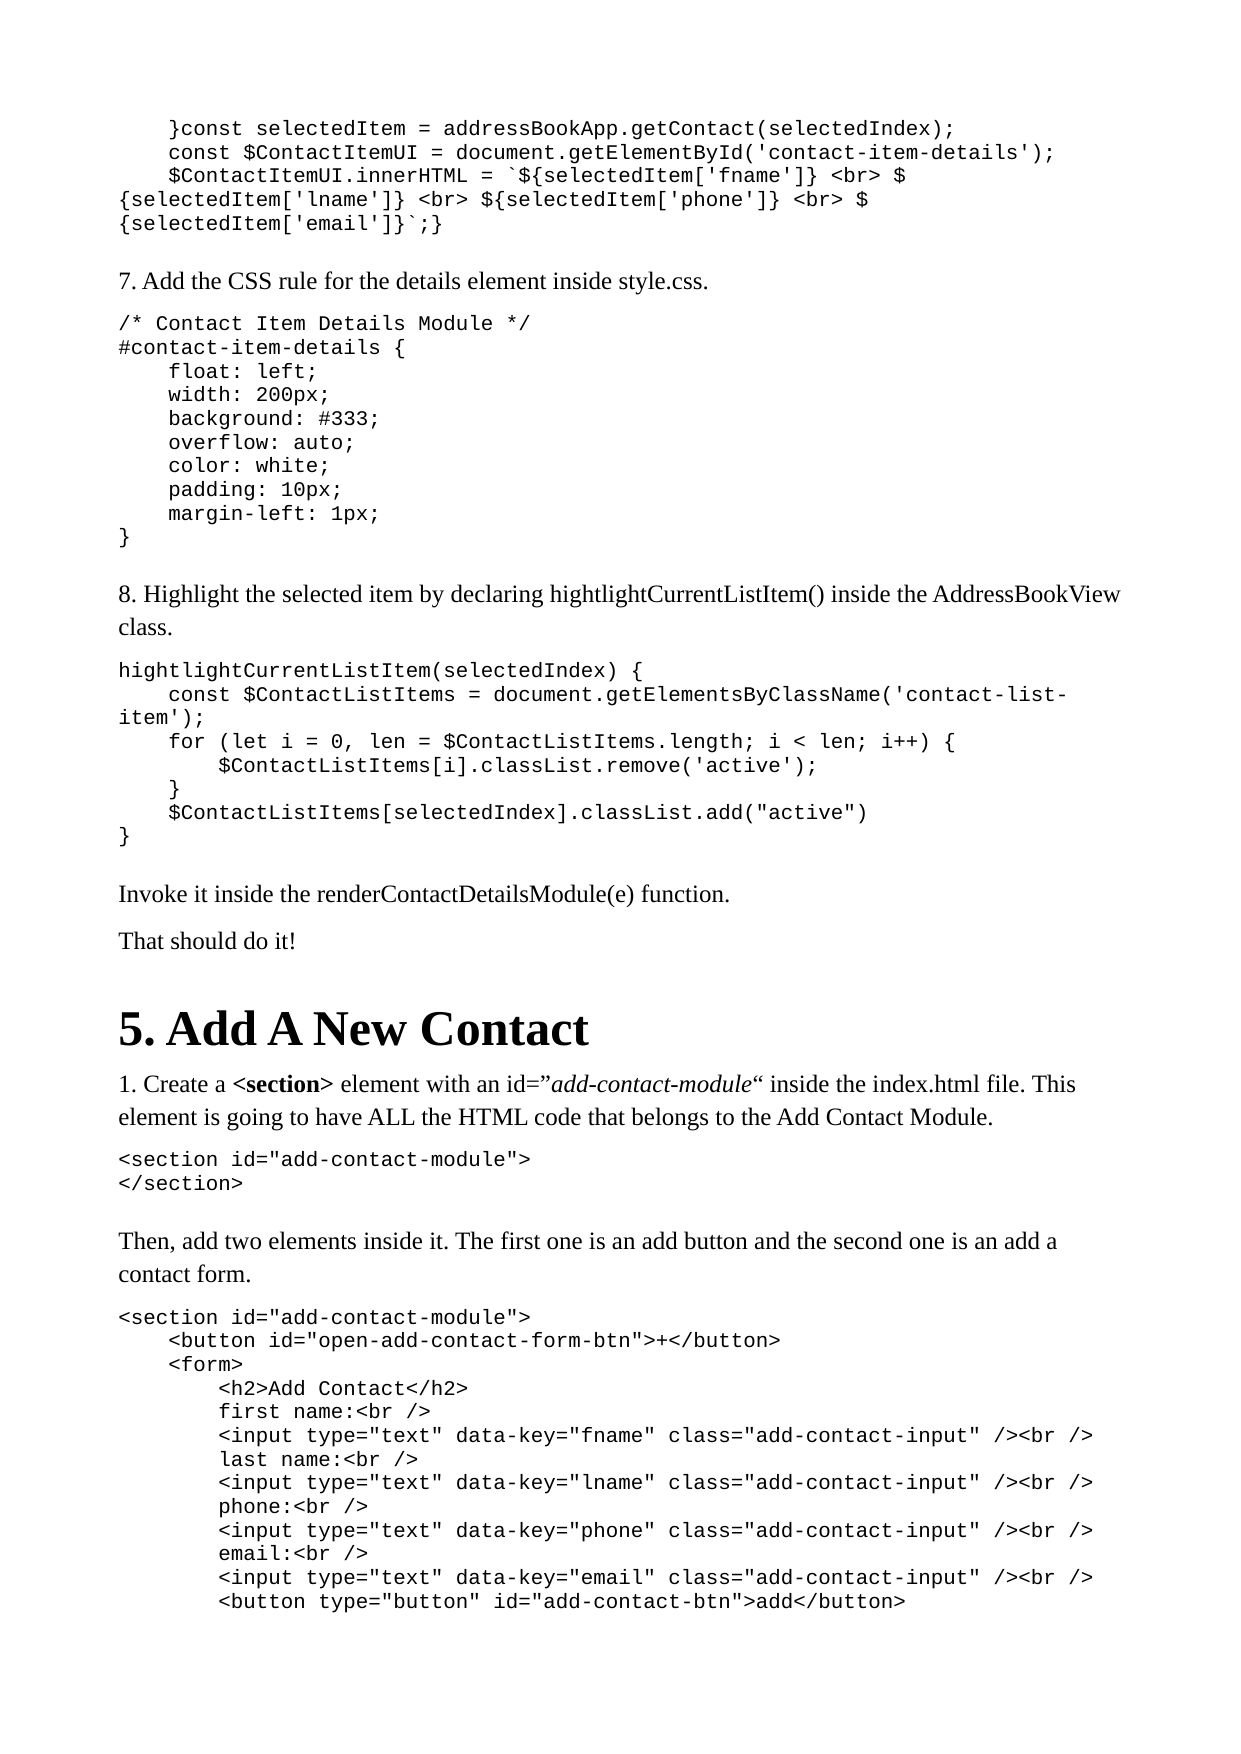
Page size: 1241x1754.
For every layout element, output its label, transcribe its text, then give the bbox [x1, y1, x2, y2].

text <input type="text" data-key="fname" class="add-contact-input" /><br /> [118, 1425, 1122, 1449]
text email:<br /> [118, 1543, 1122, 1567]
text 7. Add the CSS rule for the details element inside style.css. [118, 266, 1122, 294]
text Invoke it inside the renderContactDetailsModule(e) function. [118, 879, 1122, 907]
text 8. Highlight the selected item by declaring hightlightCurrentListItem() inside the AddressBookView class. [118, 579, 1122, 641]
text <section id="add-contact-module"> [118, 1149, 1122, 1173]
text <h2>Add Contact</h2> [118, 1378, 1122, 1401]
text width: 200px; [118, 384, 1122, 408]
text 1. Create a <section> element with an id=”add-contact-module“ inside the index.html file. This element is going to have ALL the HTML code that belongs to the Add Contact Module. [118, 1069, 1122, 1131]
text <input type="text" data-key="phone" class="add-contact-input" /><br /> [118, 1520, 1122, 1543]
text Then, add two elements inside it. The first one is an add button and the second one is an add a contact form. [118, 1226, 1122, 1288]
text last name:<br /> [118, 1449, 1122, 1472]
text hightlightCurrentListItem(selectedIndex) { [118, 660, 1122, 684]
text <section id="add-contact-module"> [118, 1307, 1122, 1331]
text $ContactListItems[i].classList.remove('active'); [118, 754, 1122, 778]
text <button id="open-add-contact-form-btn">+</button> [118, 1331, 1122, 1354]
text for (let i = 0, len = $ContactListItems.length; i < len; i++) { [118, 731, 1122, 754]
text /* Contact Item Details Module */ [118, 313, 1122, 337]
text } [118, 526, 1122, 550]
text That should do it! [118, 926, 1122, 955]
subtitle 5. Add A New Contact [118, 999, 1122, 1056]
text const $ContactListItems = document.getElementsByClassName('contact-list-item'); [118, 684, 1122, 731]
text </section> [118, 1173, 1122, 1197]
text <input type="text" data-key="lname" class="add-contact-input" /><br /> [118, 1472, 1122, 1496]
text $ContactListItems[selectedIndex].classList.add("active") [118, 802, 1122, 826]
text background: #333; [118, 408, 1122, 432]
text $ContactItemUI.innerHTML = `${selectedItem['fname']} <br> ${selectedItem['lname']} <br> ${selectedItem['phone']} <br> ${selectedItem['email']}`;} [118, 165, 1122, 236]
text <form> [118, 1354, 1122, 1378]
text <button type="button" id="add-contact-btn">add</button> [118, 1591, 1122, 1614]
text <input type="text" data-key="email" class="add-contact-input" /><br /> [118, 1567, 1122, 1591]
text }const selectedItem = addressBookApp.getContact(selectedIndex); [118, 118, 1122, 142]
text } [118, 778, 1122, 802]
text margin-left: 1px; [118, 503, 1122, 526]
text const $ContactItemUI = document.getElementById('contact-item-details'); [118, 142, 1122, 165]
text #contact-item-details { [118, 337, 1122, 361]
text } [118, 826, 1122, 849]
text overflow: auto; [118, 432, 1122, 455]
text first name:<br /> [118, 1401, 1122, 1425]
text padding: 10px; [118, 479, 1122, 503]
text color: white; [118, 455, 1122, 479]
text phone:<br /> [118, 1496, 1122, 1520]
text float: left; [118, 361, 1122, 384]
